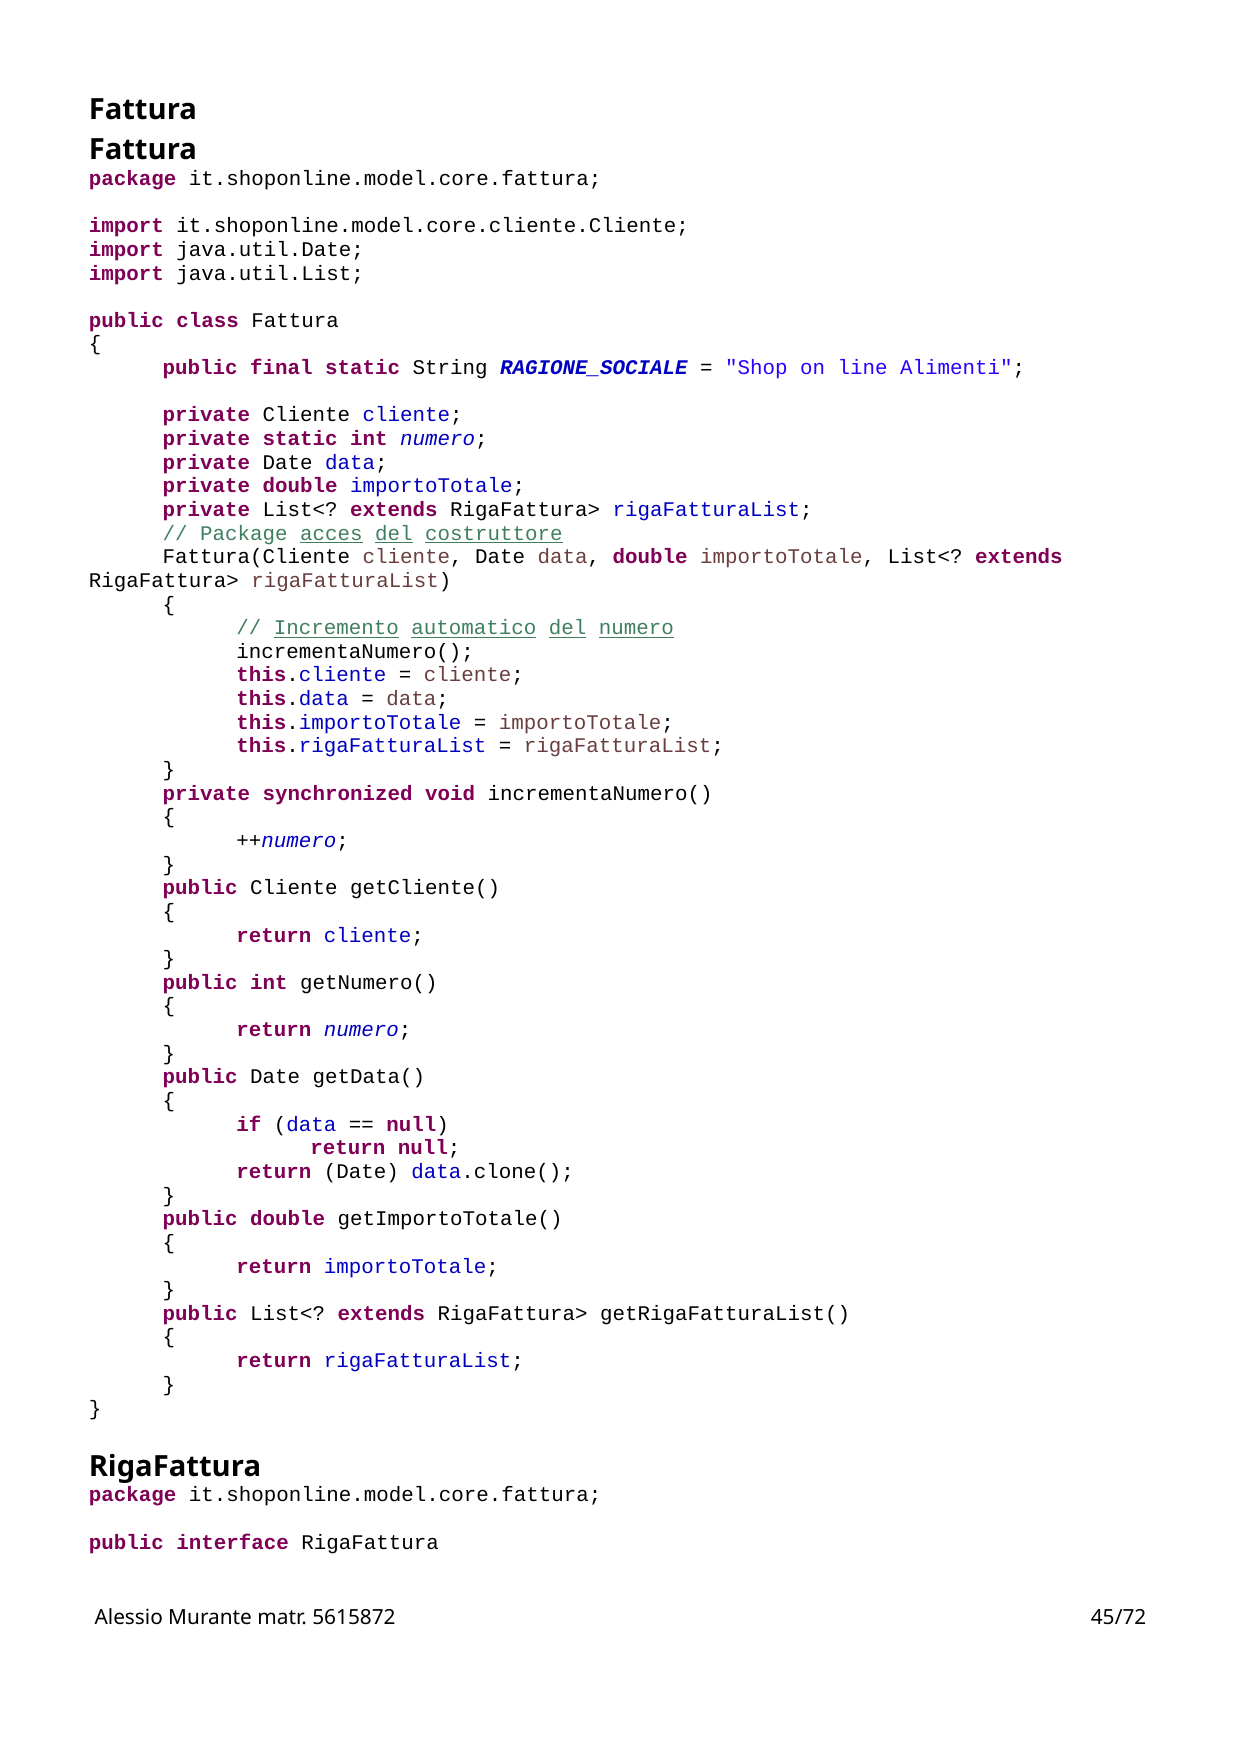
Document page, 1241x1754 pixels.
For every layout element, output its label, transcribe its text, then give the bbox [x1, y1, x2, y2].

text return cliente; [88, 924, 1152, 948]
text public Date getData() [88, 1066, 1152, 1090]
text package it.shoponline.model.core.fattura; [88, 168, 1152, 192]
text this.data = data; [88, 688, 1152, 712]
text private double importoTotale; [88, 475, 1152, 499]
text } [88, 1397, 1152, 1421]
text } [88, 854, 1152, 877]
text import java.util.List; [88, 262, 1152, 286]
text this.cliente = cliente; [88, 664, 1152, 688]
text ++numero; [88, 830, 1152, 854]
text return rigaFatturaList; [88, 1350, 1152, 1374]
text { [88, 593, 1152, 617]
text public Cliente getCliente() [88, 877, 1152, 901]
text public final static String RAGIONE_SOCIALE = "Shop on line Alimenti"; [88, 357, 1152, 381]
text { [88, 1327, 1152, 1350]
text { [88, 1232, 1152, 1256]
text public double getImportoTotale() [88, 1208, 1152, 1232]
text private synchronized void incrementaNumero() [88, 783, 1152, 806]
text return (Date) data.clone(); [88, 1161, 1152, 1185]
text Fattura [88, 88, 1152, 128]
text // Package acces del costruttore [88, 523, 1152, 546]
text import java.util.Date; [88, 239, 1152, 262]
text this.importoTotale = importoTotale; [88, 712, 1152, 735]
text } [88, 1279, 1152, 1303]
text { [88, 1090, 1152, 1114]
text private List<? extends RigaFattura> rigaFatturaList; [88, 499, 1152, 523]
text // Incremento automatico del numero [88, 617, 1152, 641]
text } [88, 1374, 1152, 1397]
text private Date data; [88, 452, 1152, 475]
text RigaFattura [88, 1445, 1152, 1484]
text public interface RigaFattura [88, 1532, 1152, 1555]
text incrementaNumero(); [88, 641, 1152, 664]
text return null; [88, 1137, 1152, 1161]
text { [88, 901, 1152, 924]
text import it.shoponline.model.core.cliente.Cliente; [88, 215, 1152, 239]
text return importoTotale; [88, 1256, 1152, 1279]
text package it.shoponline.model.core.fattura; [88, 1484, 1152, 1508]
text } [88, 948, 1152, 972]
text private Cliente cliente; [88, 404, 1152, 428]
text public int getNumero() [88, 972, 1152, 996]
text } [88, 1043, 1152, 1066]
text { [88, 996, 1152, 1019]
text { [88, 806, 1152, 830]
text Fattura(Cliente cliente, Date data, double importoTotale, List<? extends RigaFattura> rigaFatturaList) [88, 546, 1152, 593]
text this.rigaFatturaList = rigaFatturaList; [88, 735, 1152, 759]
text if (data == null) [88, 1114, 1152, 1137]
text Fattura [88, 128, 1152, 168]
text private static int numero; [88, 428, 1152, 452]
text } [88, 759, 1152, 783]
text return numero; [88, 1019, 1152, 1043]
text public List<? extends RigaFattura> getRigaFatturaList() [88, 1303, 1152, 1327]
text public class Fattura [88, 310, 1152, 333]
text } [88, 1185, 1152, 1208]
text { [88, 333, 1152, 357]
